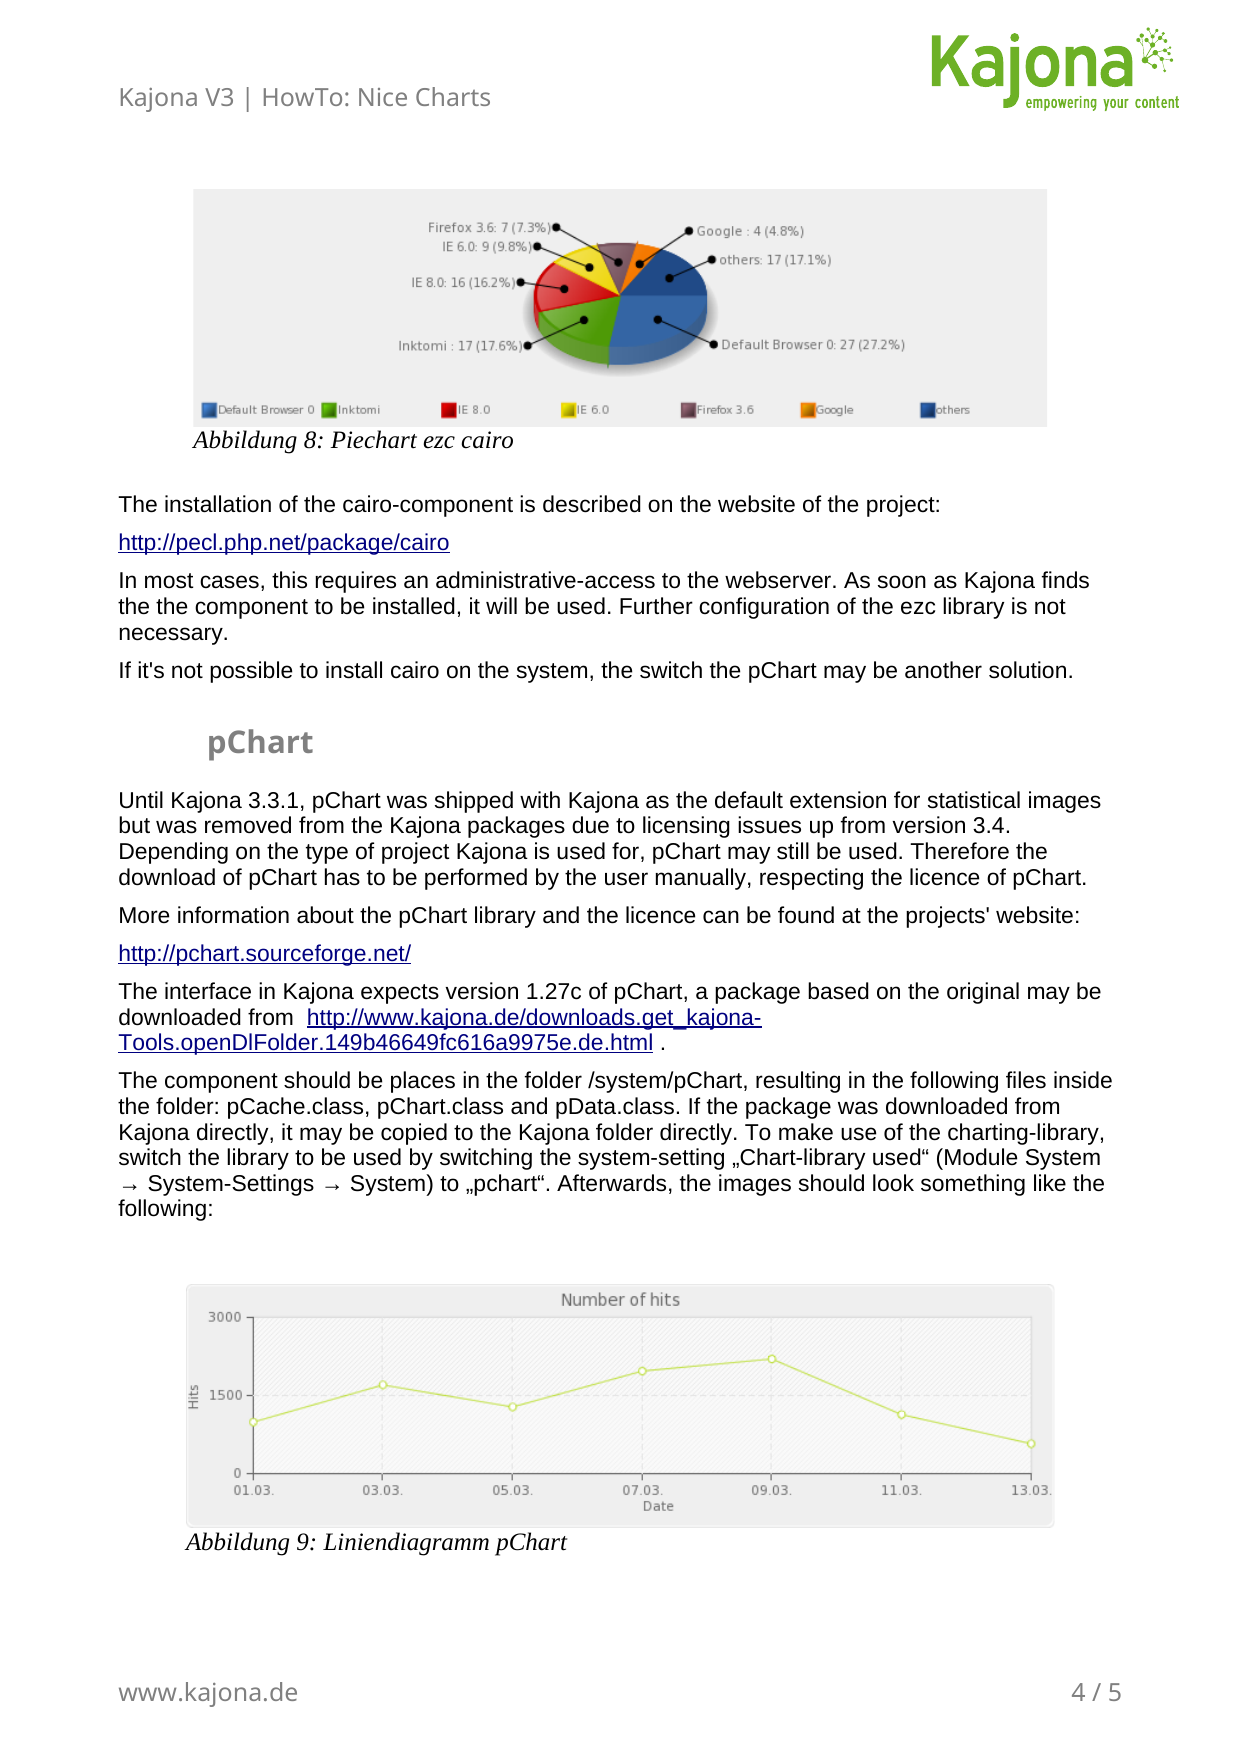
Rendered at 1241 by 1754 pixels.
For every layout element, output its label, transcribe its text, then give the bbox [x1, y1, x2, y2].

text If it's not possible to install cairo on the system, the switch the pChart may be another solution. [118, 658, 1122, 683]
text The component should be places in the folder /system/pChart, resulting in the following files inside the folder: pCache.class, pChart.class and pData.class. If the package was downloaded from Kajona directly, it may be copied to the Kajona folder directly. To make use of the charting-library, switch the library to be used by switching the system-setting „Chart-library used“ (Module System → System-Settings → System) to „pchart“. Afterwards, the images should look something like the following: [118, 1068, 1122, 1222]
picture [186, 1284, 1055, 1528]
text Abbildung 8: Piechart ezc cairo [193, 427, 1047, 454]
text Until Kajona 3.3.1, pChart was shipped with Kajona as the default extension for statistical images but was removed from the Kajona packages due to licensing issues up from version 3.4. Depending on the type of project Kajona is used for, pChart may still be used. Therefore the download of pChart has to be performed by the user manually, respecting the licence of pChart. [118, 787, 1122, 890]
text More information about the pChart library and the licence can be found at the projects' website: [118, 902, 1122, 928]
picture [193, 189, 1048, 427]
text Abbildung 9: Liniendiagramm pChart [186, 1528, 1054, 1555]
text The interface in Kajona expects version 1.27c of pChart, a package based on the original may be downloaded from http://www.kajona.de/downloads.get_kajona-Tools.openDlFolder.149b46649fc616a9975e.de.html . [118, 978, 1122, 1055]
text http://pecl.php.net/package/cairo [118, 530, 1122, 556]
text The installation of the cairo-component is described on the website of the project: [118, 492, 1122, 518]
text http://pchart.sourceforge.net/ [118, 940, 1122, 966]
text In most cases, this requires an administrative-access to the webserver. As soon as Kajona finds the the component to be installed, it will be used. Further configuration of the ezc library is not necessary. [118, 568, 1122, 645]
subtitle pChart [118, 721, 1122, 763]
